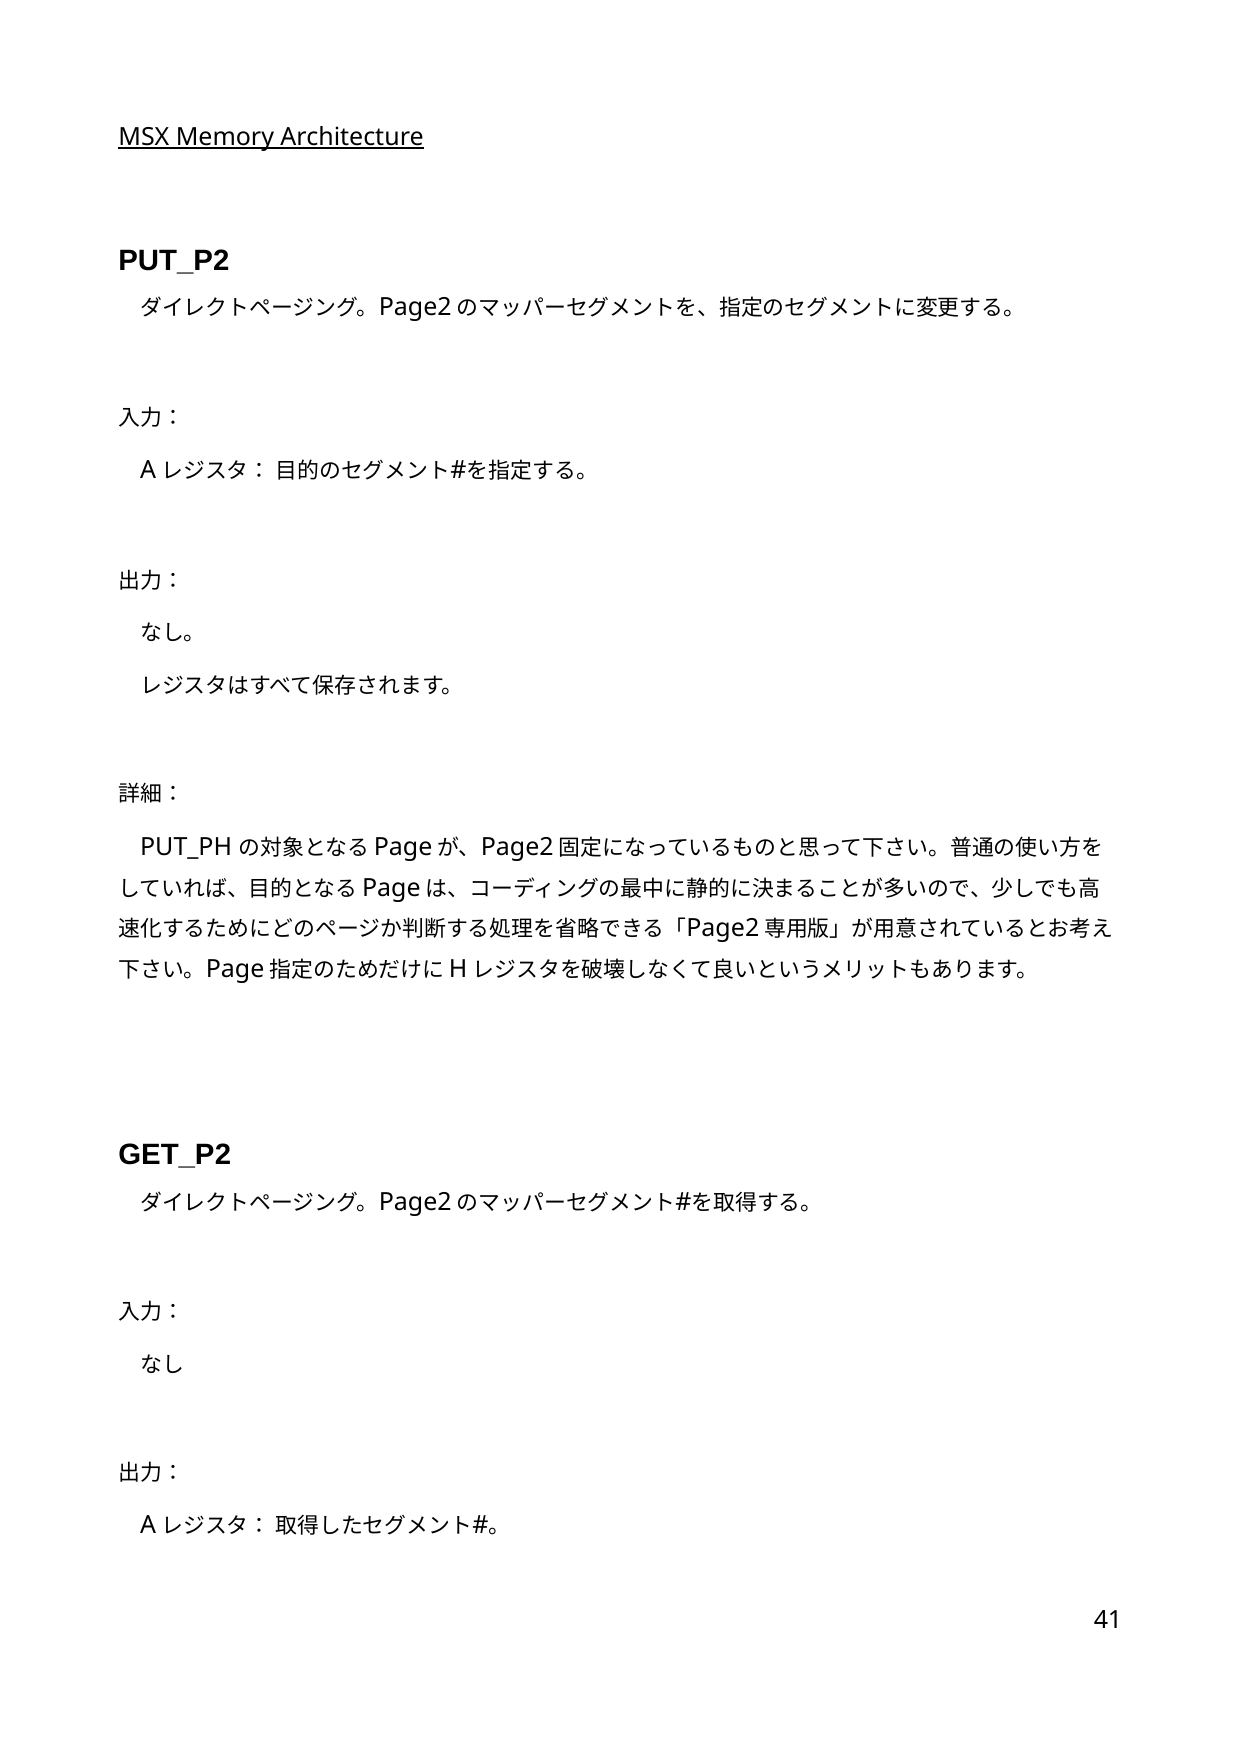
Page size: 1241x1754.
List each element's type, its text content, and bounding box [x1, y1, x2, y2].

text なし [118, 1347, 1122, 1378]
text 入力： [118, 399, 1122, 431]
text Aレジスタ： 目的のセグメント#を指定する。 [118, 452, 1122, 486]
text 出力： [118, 1454, 1122, 1486]
text ダイレクトページング。Page2のマッパーセグメント#を取得する。 [118, 1183, 1122, 1217]
subtitle GET_P2 [118, 1137, 1122, 1171]
text 出力： [118, 563, 1122, 594]
text レジスタはすべて保存されます。 [118, 668, 1122, 699]
text Aレジスタ： 取得したセグメント#。 [118, 1507, 1122, 1541]
subtitle PUT_P2 [118, 242, 1122, 276]
text 入力： [118, 1294, 1122, 1326]
text 詳細： [118, 776, 1122, 807]
text PUT_PH の対象となるPageが、Page2固定になっているものと思って下さい。普通の使い方をしていれば、目的となるPageは、コーディングの最中に静的に決まることが多いので、少しでも高速化するためにどのページか判断する処理を省略できる「Page2専用版」が用意されているとお考え下さい。Page指定のためだけにHレジスタを破壊しなくて良いというメリットもあります。 [118, 828, 1122, 985]
text ダイレクトページング。Page2のマッパーセグメントを、指定のセグメントに変更する。 [118, 289, 1122, 323]
text なし。 [118, 615, 1122, 647]
